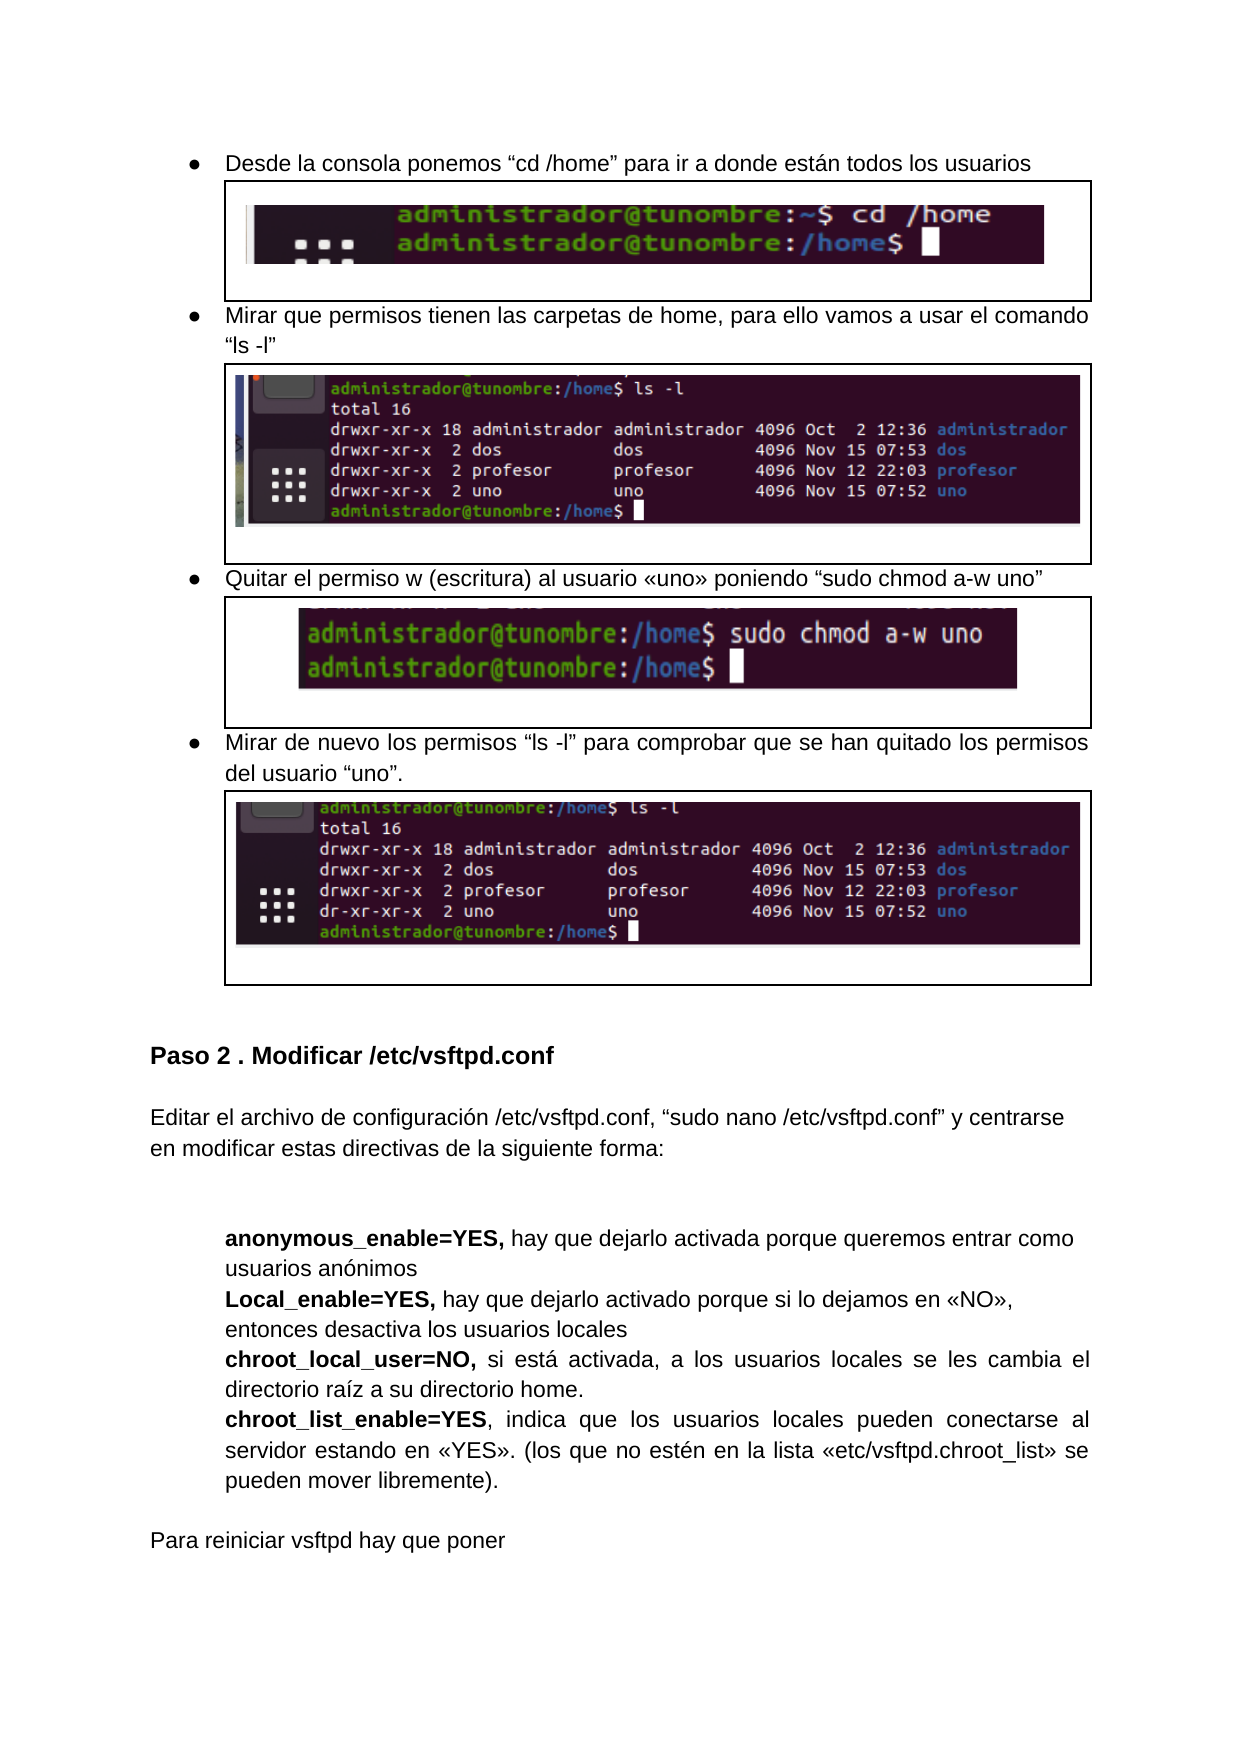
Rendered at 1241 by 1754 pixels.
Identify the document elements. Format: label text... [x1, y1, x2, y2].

text chroot_local_user=NO, si está activada, a los usuarios locales se les cambia el directorio raíz a su directorio home. [225, 1346, 1090, 1403]
text chroot_list_enable=YES, indica que los usuarios locales pueden conectarse al servidor estando en «YES». (los que no estén en la lista «etc/vsftpd.chroot_list» se pueden mover libremente). [225, 1406, 1090, 1493]
list Mirar de nuevo los permisos “ls -l” para comprobar que se han quitado los permisos del usuario “uno”. [187, 729, 1090, 786]
text Editar el archivo de configuración /etc/vsftpd.conf, “sudo nano /etc/vsftpd.conf” y centrarse en modificar estas directivas de la siguiente forma: [150, 1104, 1090, 1161]
text anonymous_enable=YES, hay que dejarlo activada porque queremos entrar como usuarios anónimos [225, 1225, 1090, 1282]
picture [245, 205, 1045, 264]
list Desde la consola ponemos “cd /home” para ir a donde están todos los usuarios [187, 150, 1090, 176]
table_header [226, 598, 1090, 727]
picture [298, 608, 1018, 691]
list Quitar el permiso w (escritura) al usuario «uno» poniendo “sudo chmod a-w uno” [187, 565, 1090, 592]
table_header [226, 365, 1090, 563]
picture [235, 375, 1080, 527]
subtitle Paso 2 . Modificar /etc/vsftpd.conf [150, 1041, 1090, 1070]
table_header [226, 182, 1090, 300]
table_header [226, 792, 1090, 984]
text Local_enable=YES, hay que dejarlo activado porque si lo dejamos en «NO», entonces desactiva los usuarios locales [225, 1286, 1090, 1342]
text Para reiniciar vsftpd hay que poner [150, 1527, 1090, 1554]
list Mirar que permisos tienen las carpetas de home, para ello vamos a usar el comando “ls -l” [187, 302, 1090, 359]
picture [235, 802, 1080, 948]
